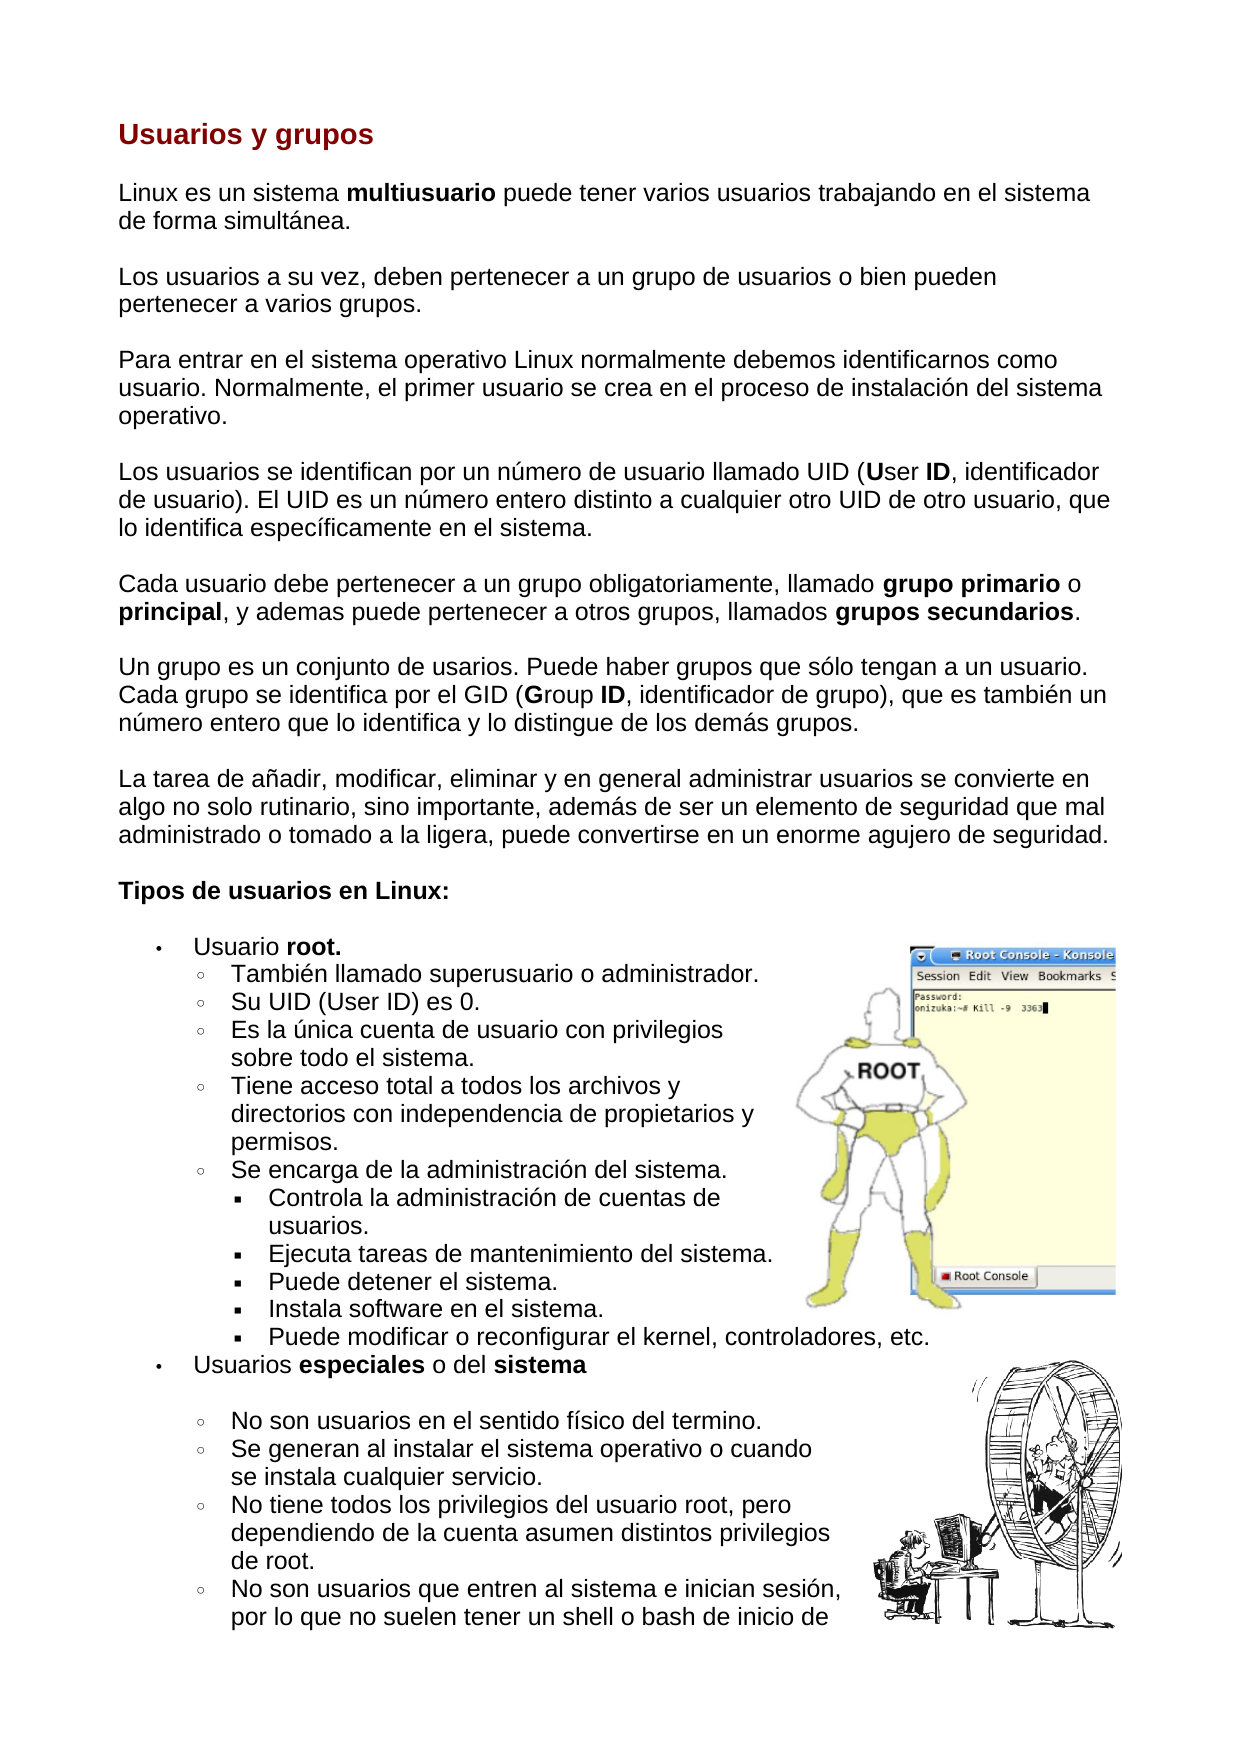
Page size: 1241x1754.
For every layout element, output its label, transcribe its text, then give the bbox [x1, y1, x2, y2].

list Controla la administración de cuentas de usuarios. [231, 1184, 788, 1239]
list También llamado superusuario o administrador. [193, 960, 788, 988]
list Instala software en el sistema. [231, 1295, 1122, 1323]
list Puede modificar o reconfigurar el kernel, controladores, etc. [231, 1323, 1122, 1351]
text Para entrar en el sistema operativo Linux normalmente debemos identificarnos como usuario. Normalmente, el primer usuario se crea en el proceso de instalación del sistema operativo. [118, 346, 1122, 430]
text Cada usuario debe pertenecer a un grupo obligatoriamente, llamado grupo primario o principal, y ademas puede pertenecer a otros grupos, llamados grupos secundarios. [118, 569, 1122, 625]
text Usuarios y grupos [118, 118, 1122, 151]
list Usuario root. [156, 932, 788, 960]
text Los usuarios a su vez, deben pertenecer a un grupo de usuarios o bien pueden pertenecer a varios grupos. [118, 262, 1122, 318]
list Su UID (User ID) es 0. [193, 988, 788, 1016]
list Se generan al instalar el sistema operativo o cuando se instala cualquier servicio. [193, 1435, 869, 1491]
list Es la única cuenta de usuario con privilegios sobre todo el sistema. [193, 1016, 788, 1072]
picture [788, 932, 1116, 1322]
picture [869, 1358, 1122, 1634]
list Se encarga de la administración del sistema. [193, 1156, 788, 1184]
list No tiene todos los privilegios del usuario root, pero dependiendo de la cuenta asumen distintos privilegios de root. [193, 1491, 869, 1574]
text Linux es un sistema multiusuario puede tener varios usuarios trabajando en el sistema de forma simultánea. [118, 179, 1122, 234]
list No son usuarios que entren al sistema e inician sesión, por lo que no suelen tener un shell o bash de inicio de [193, 1574, 869, 1630]
list Puede detener el sistema. [231, 1267, 788, 1295]
text Un grupo es un conjunto de usarios. Puede haber grupos que sólo tengan a un usuario. Cada grupo se identifica por el GID (Group ID, identificador de grupo), que es también un número entero que lo identifica y lo distingue de los demás grupos. [118, 653, 1122, 737]
list Tiene acceso total a todos los archivos y directorios con independencia de propietarios y permisos. [193, 1072, 788, 1156]
list No son usuarios en el sentido físico del termino. [193, 1407, 869, 1435]
text Tipos de usuarios en Linux: [118, 877, 1122, 904]
list Ejecuta tareas de mantenimiento del sistema. [231, 1239, 788, 1267]
text Los usuarios se identifican por un número de usuario llamado UID (User ID, identificador de usuario). El UID es un número entero distinto a cualquier otro UID de otro usuario, que lo identifica específicamente en el sistema. [118, 458, 1122, 542]
text La tarea de añadir, modificar, eliminar y en general administrar usuarios se convierte en algo no solo rutinario, sino importante, además de ser un elemento de seguridad que mal administrado o tomado a la ligera, puede convertirse en un enorme agujero de seguridad. [118, 765, 1122, 849]
list Usuarios especiales o del sistema [156, 1351, 1122, 1379]
